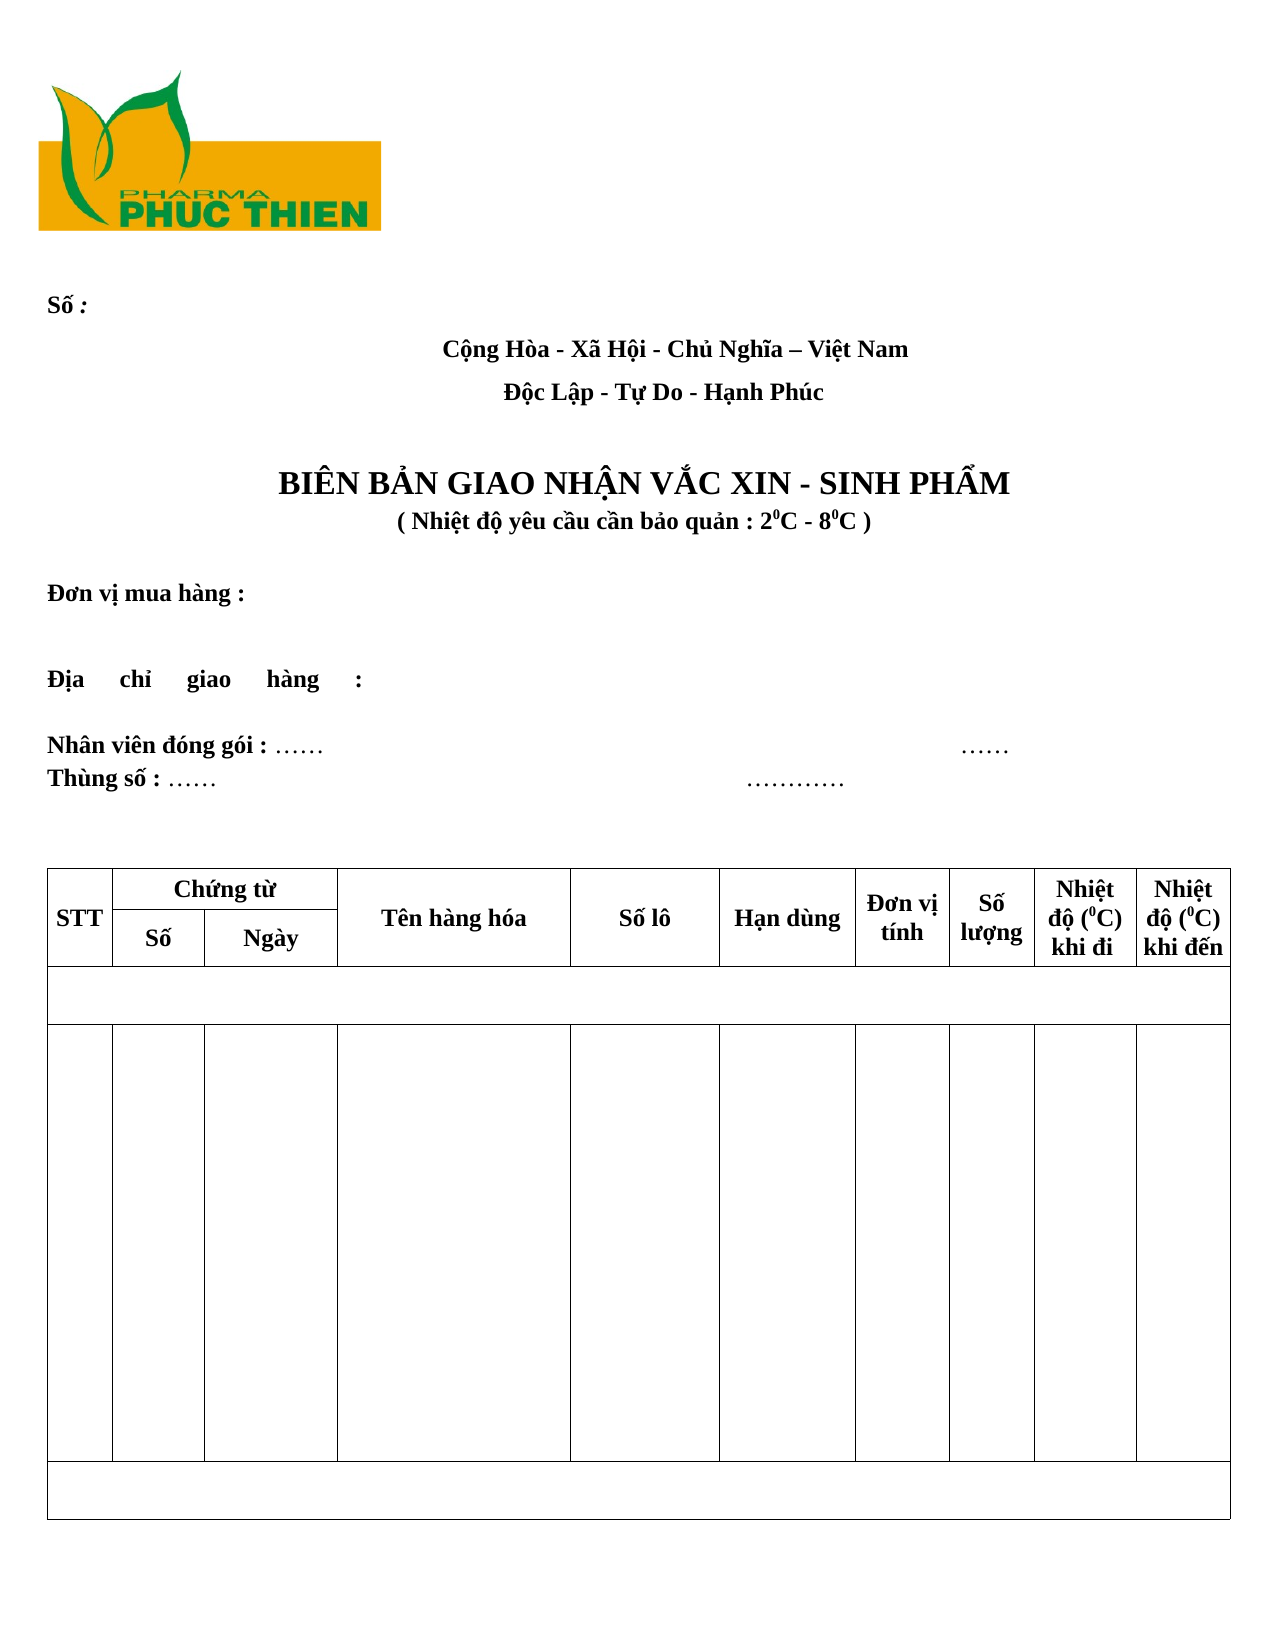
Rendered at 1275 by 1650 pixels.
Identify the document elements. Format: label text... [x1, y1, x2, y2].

table_header Đơn vị tính [856, 869, 949, 966]
table_cell <line.prodlot_id and line.prodlot_id.name or ''> [571, 1025, 719, 1461]
table_cell [1035, 1025, 1136, 1461]
table_header STT [48, 869, 112, 966]
text Cộng Hòa - Xã Hội - Chủ Nghĩa – Việt Nam [47, 334, 1230, 362]
picture [38, 70, 382, 231]
table_header Nhiệt độ (0C) khi đến [1137, 869, 1230, 966]
table_cell <get_ngay_hd(o.trahang_id.invoice_id and o.trahang_id.invoice_id.date_invoice or '')> [205, 1025, 337, 1461]
table_cell <get_ngay_hethan(line.prodlot_id and line.prodlot_id.life_date)> [720, 1025, 855, 1461]
table_header Số lô [571, 869, 719, 966]
table_header Chứng từ [113, 869, 337, 909]
table_header Hạn dùng [720, 869, 855, 966]
table_cell <seq+1> [48, 1025, 112, 1461]
text Độc Lập - Tự Do - Hạnh Phúc [47, 377, 1230, 406]
text Số : <get_bienban_giaonhan()> [47, 291, 1230, 319]
table_cell </for> [48, 1462, 1230, 1519]
table_cell <line.product_uom and line.product_uom.name or ''> [856, 1025, 949, 1461]
text BIÊN BẢN GIAO NHẬN VẮC XIN - SINH PHẨM [47, 463, 1230, 501]
table_cell Số [113, 910, 204, 966]
table_header Số lượng [950, 869, 1034, 966]
table_cell Ngày [205, 910, 337, 966]
text Nhân viên đóng gói : ……<get_nhanvien_donggoi(o.trahang_id.picking_id.id)>…… [47, 730, 1230, 759]
text Địa chỉ giao hàng : <get_partner_address(get_picking(o.trahang_id.picking_id.id) and get_picking(o.trahang_id.picking_id.id) or False) or ''> [47, 664, 1230, 726]
text Thùng số : ……<get_so_thung(o.trahang_id.picking_id.id)>………… [47, 763, 1230, 792]
table_cell <line.product_qty or 0> [950, 1025, 1034, 1461]
table_cell <for each="seq,line in enumerate(o.ct_giaohang_line)"> [48, 967, 1230, 1024]
table_header Nhiệt độ (0C) khi đi [1035, 869, 1136, 966]
table_header Tên hàng hóa [338, 869, 570, 966]
table_cell [1137, 1025, 1230, 1461]
text ( Nhiệt độ yêu cầu cần bảo quản : 20C - 80C ) [47, 501, 1230, 540]
table_cell <o.trahang_id.invoice_id and o.trahang_id.invoice_id.reference_number or ''> [113, 1025, 204, 1461]
text Đơn vị mua hàng : <get_picking(o.trahang_id.picking_id.id) and get_picking(o.trahang_id.picking_id.id).partner_id and get_picking(o.trahang_id.picking_id.id).partner_id.name or ''> [47, 578, 1230, 664]
table_cell <line.product_id and line.product_id.name or ''> [338, 1025, 570, 1461]
